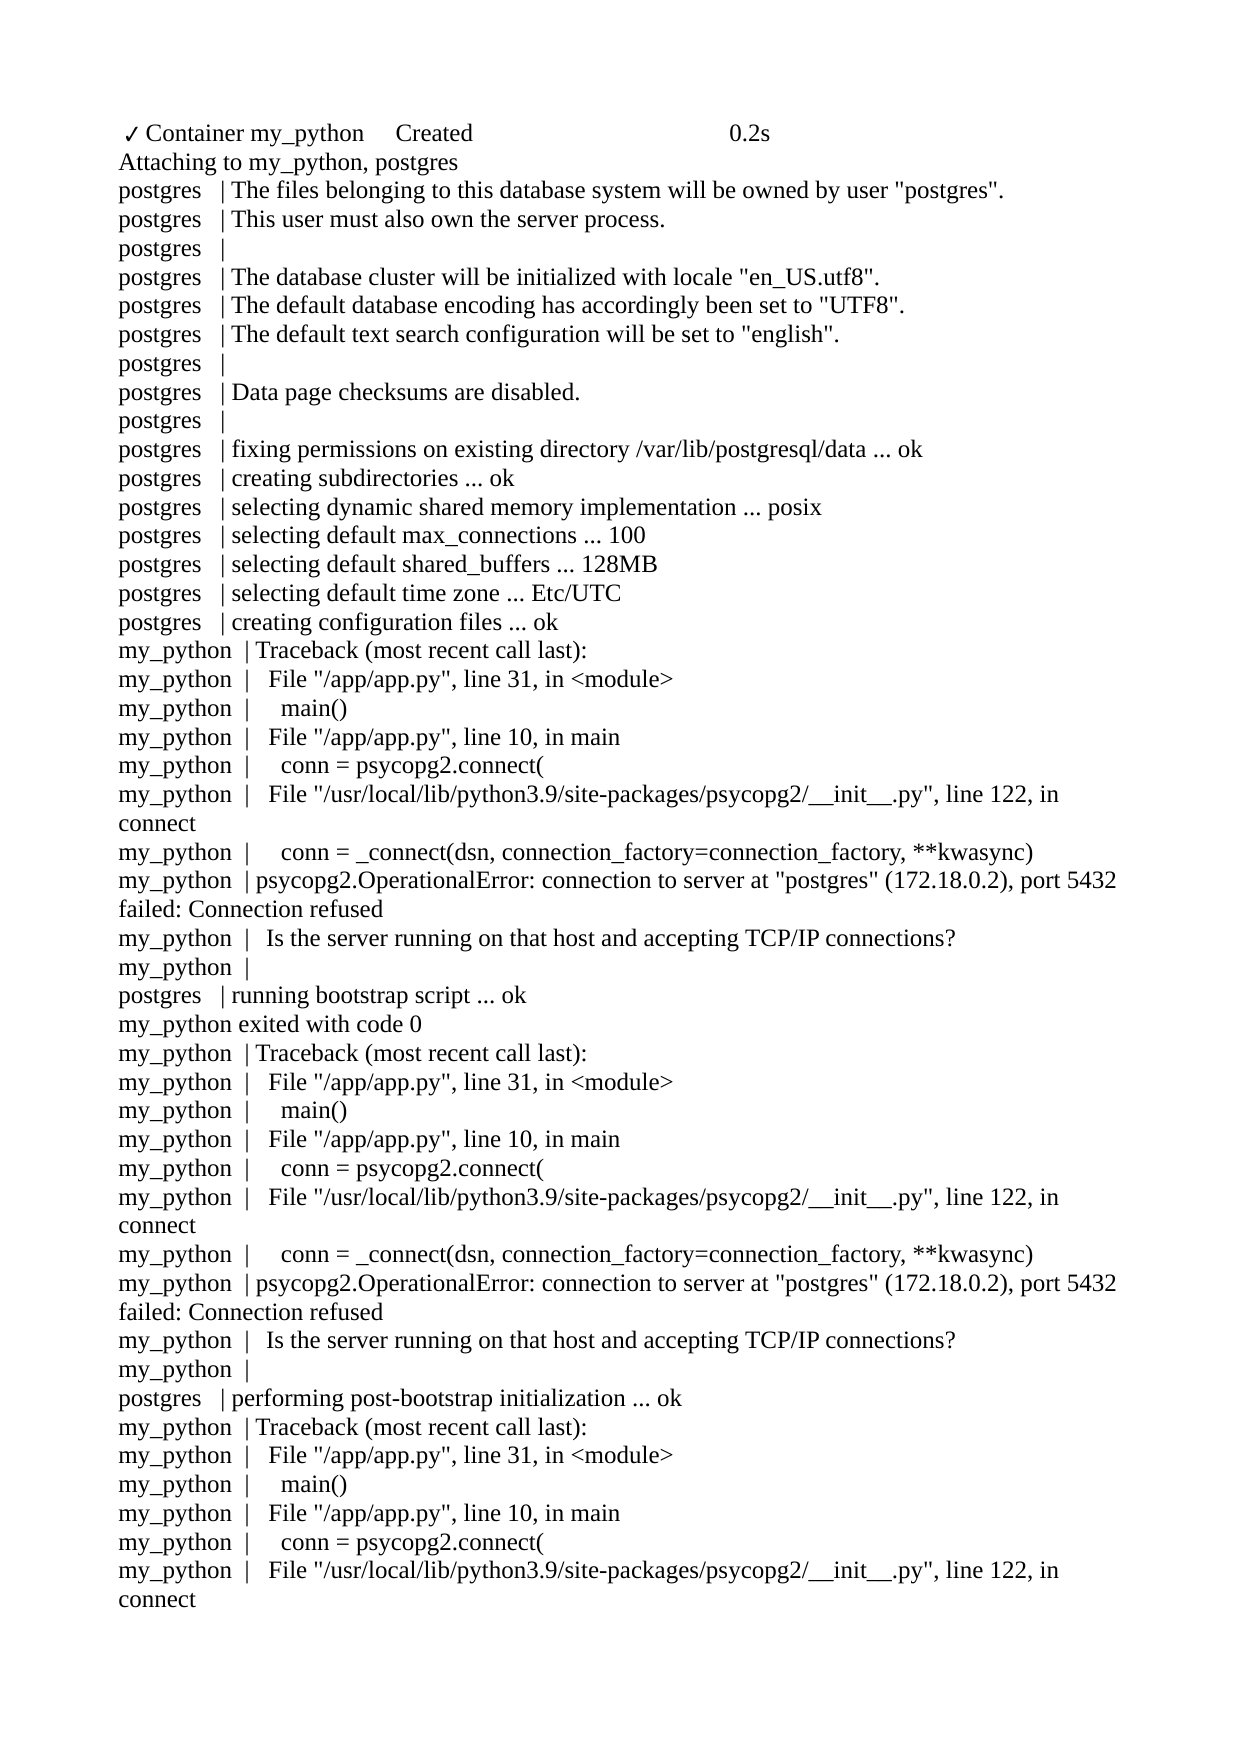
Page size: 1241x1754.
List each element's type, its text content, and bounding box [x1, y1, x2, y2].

text postgres | running bootstrap script ... ok [118, 981, 1122, 1009]
text my_python | conn = psycopg2.connect( [118, 1527, 1122, 1556]
text my_python | File "/app/app.py", line 10, in main [118, 1124, 1122, 1153]
text postgres | The database cluster will be initialized with locale "en_US.utf8". [118, 262, 1122, 291]
text postgres | performing post-bootstrap initialization ... ok [118, 1383, 1122, 1412]
text postgres | selecting dynamic shared memory implementation ... posix [118, 492, 1122, 521]
text postgres | Data page checksums are disabled. [118, 377, 1122, 406]
text my_python | Traceback (most recent call last): [118, 636, 1122, 664]
text postgres | fixing permissions on existing directory /var/lib/postgresql/data ... ok [118, 434, 1122, 463]
text postgres | creating subdirectories ... ok [118, 463, 1122, 492]
text postgres | The default database encoding has accordingly been set to "UTF8". [118, 291, 1122, 319]
text my_python | main() [118, 693, 1122, 722]
text my_python | File "/usr/local/lib/python3.9/site-packages/psycopg2/__init__.py", line 122, in connect [118, 1556, 1122, 1613]
text my_python | conn = _connect(dsn, connection_factory=connection_factory, **kwasync) [118, 1239, 1122, 1268]
text my_python | conn = _connect(dsn, connection_factory=connection_factory, **kwasync) [118, 837, 1122, 866]
text postgres | This user must also own the server process. [118, 204, 1122, 233]
text my_python | File "/app/app.py", line 10, in main [118, 722, 1122, 751]
text my_python | psycopg2.OperationalError: connection to server at "postgres" (172.18.0.2), port 5432 failed: Connection refused [118, 1268, 1122, 1326]
text my_python | main() [118, 1096, 1122, 1124]
text my_python | File "/app/app.py", line 31, in <module> [118, 664, 1122, 693]
text postgres | selecting default max_connections ... 100 [118, 521, 1122, 549]
text my_python | [118, 952, 1122, 981]
text my_python | File "/app/app.py", line 10, in main [118, 1498, 1122, 1527]
text postgres | selecting default shared_buffers ... 128MB [118, 549, 1122, 578]
text postgres | The default text search configuration will be set to "english". [118, 319, 1122, 348]
text my_python | Is the server running on that host and accepting TCP/IP connections? [118, 923, 1122, 952]
text my_python | conn = psycopg2.connect( [118, 751, 1122, 779]
text postgres | [118, 348, 1122, 377]
text Attaching to my_python, postgres [118, 147, 1122, 176]
text ✔ Container my_python Created 0.2s [118, 118, 1122, 147]
text postgres | [118, 406, 1122, 434]
text my_python | Traceback (most recent call last): [118, 1038, 1122, 1067]
text my_python | conn = psycopg2.connect( [118, 1153, 1122, 1182]
text postgres | selecting default time zone ... Etc/UTC [118, 578, 1122, 607]
text my_python | psycopg2.OperationalError: connection to server at "postgres" (172.18.0.2), port 5432 failed: Connection refused [118, 866, 1122, 923]
text my_python | Is the server running on that host and accepting TCP/IP connections? [118, 1326, 1122, 1354]
text postgres | [118, 233, 1122, 262]
text postgres | The files belonging to this database system will be owned by user "postgres". [118, 176, 1122, 204]
text my_python | Traceback (most recent call last): [118, 1412, 1122, 1441]
text my_python | File "/app/app.py", line 31, in <module> [118, 1067, 1122, 1096]
text postgres | creating configuration files ... ok [118, 607, 1122, 636]
text my_python | main() [118, 1469, 1122, 1498]
text my_python | [118, 1354, 1122, 1383]
text my_python exited with code 0 [118, 1009, 1122, 1038]
text my_python | File "/usr/local/lib/python3.9/site-packages/psycopg2/__init__.py", line 122, in connect [118, 779, 1122, 837]
text my_python | File "/usr/local/lib/python3.9/site-packages/psycopg2/__init__.py", line 122, in connect [118, 1182, 1122, 1239]
text my_python | File "/app/app.py", line 31, in <module> [118, 1441, 1122, 1469]
